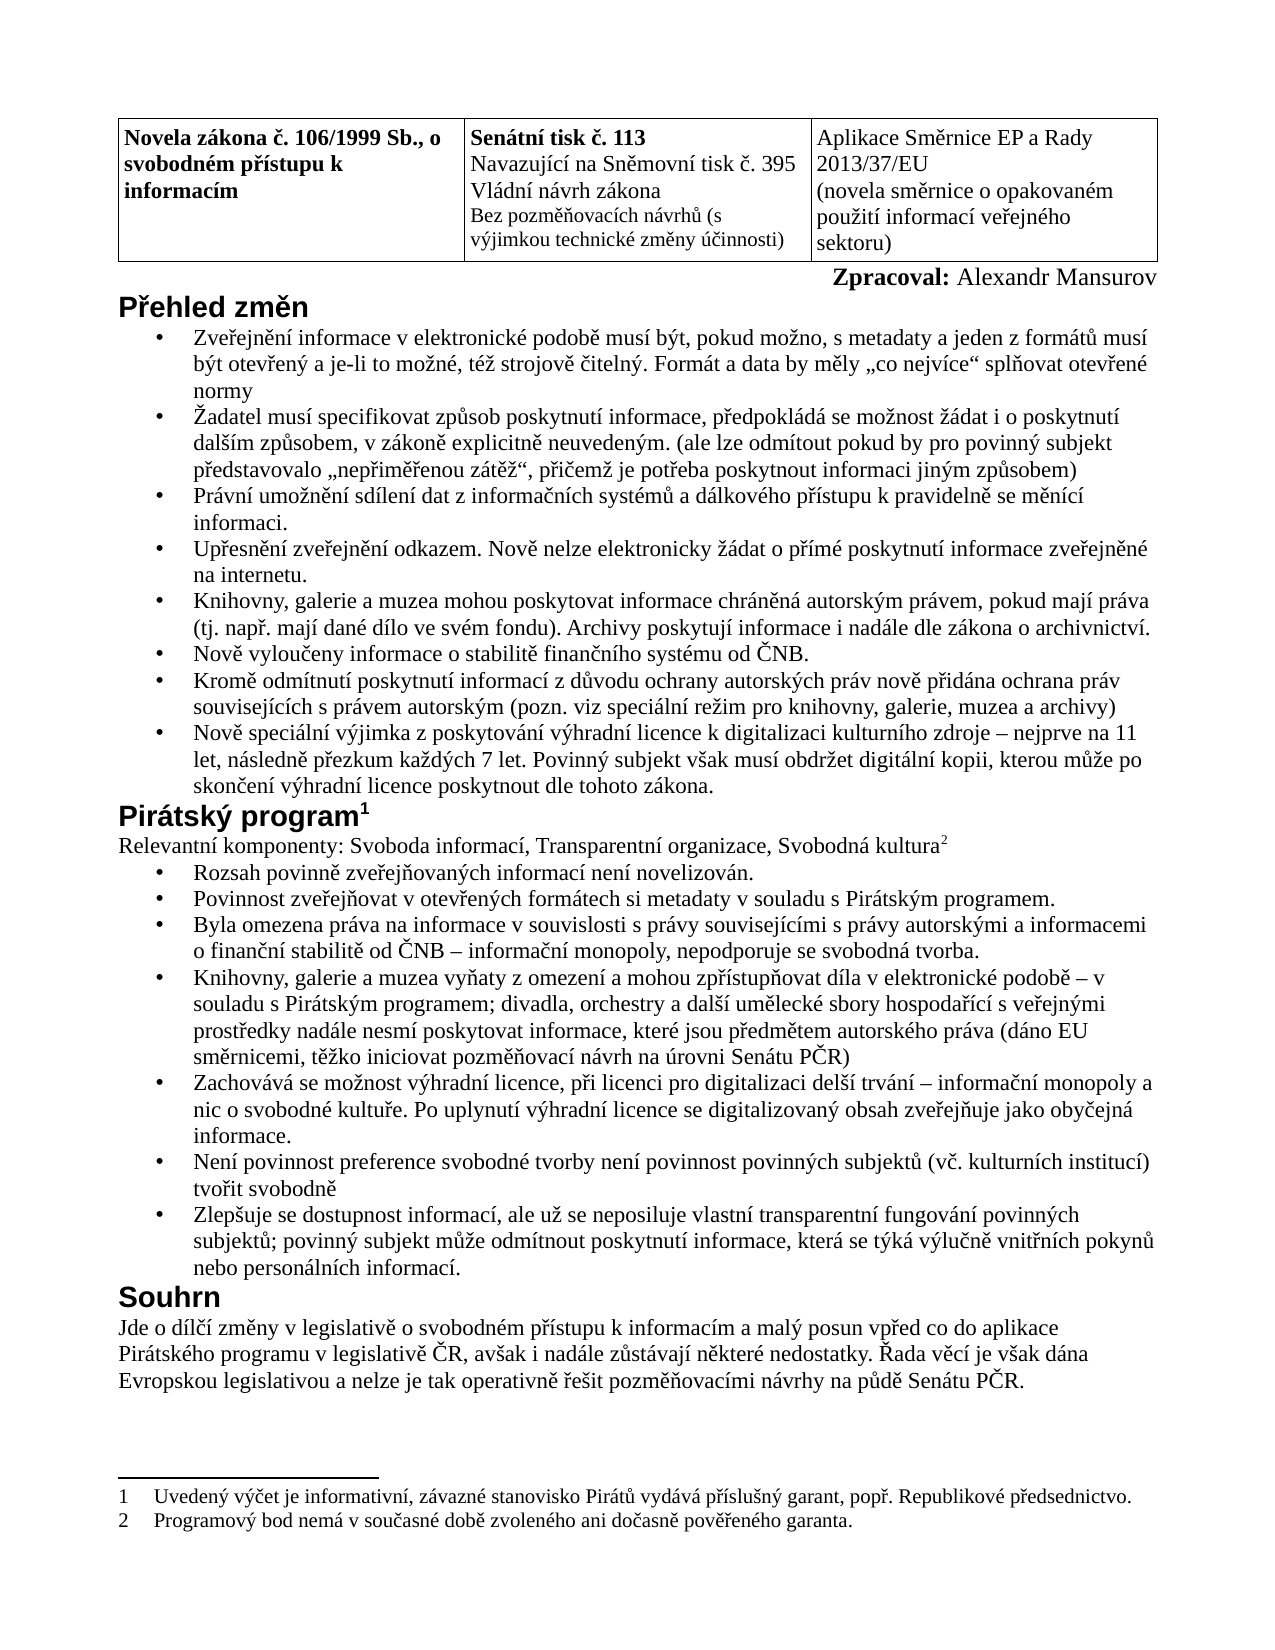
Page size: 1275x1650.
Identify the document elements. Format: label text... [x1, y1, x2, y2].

table_header Novela zákona č. 106/1999 Sb., o svobodném přístupu k informacím [119, 119, 464, 261]
list Knihovny, galerie a muzea vyňaty z omezení a mohou zpřístupňovat díla v elektronické podobě – v souladu s Pirátským programem; divadla, orchestry a další umělecké sbory hospodařící s veřejnými prostředky nadále nesmí poskytovat informace, které jsou předmětem autorského práva (dáno EU směrnicemi, těžko iniciovat pozměňovací návrh na úrovni Senátu PČR) [156, 964, 1157, 1069]
text Uvedený výčet je informativní, závazné stanovisko Pirátů vydává příslušný garant, popř. Republikové předsednictvo. [118, 1484, 1157, 1508]
list Žadatel musí specifikovat způsob poskytnutí informace, předpokládá se možnost žádat i o poskytnutí dalším způsobem, v zákoně explicitně neuvedeným. (ale lze odmítout pokud by pro povinný subjekt představovalo „nepřiměřenou zátěž“, přičemž je potřeba poskytnout informaci jiným způsobem) [156, 403, 1157, 482]
text Jde o dílčí změny v legislativě o svobodném přístupu k informacím a malý posun vpřed co do aplikace Pirátského programu v legislativě ČR, avšak i nadále zůstávají některé nedostatky. Řada věcí je však dána Evropskou legislativou a nelze je tak operativně řešit pozměňovacími návrhy na půdě Senátu PČR. [118, 1314, 1157, 1393]
list Upřesnění zveřejnění odkazem. Nově nelze elektronicky žádat o přímé poskytnutí informace zveřejněné na internetu. [156, 535, 1157, 588]
list Byla omezena práva na informace v souvislosti s právy souvisejícími s právy autorskými a informacemi o finanční stabilitě od ČNB – informační monopoly, nepodporuje se svobodná tvorba. [156, 911, 1157, 964]
subtitle Pirátský program [118, 798, 1157, 832]
list Zveřejnění informace v elektronické podobě musí být, pokud možno, s metadaty a jeden z formátů musí být otevřený a je-li to možné, též strojově čitelný. Formát a data by měly „co nejvíce“ splňovat otevřené normy [156, 324, 1157, 403]
list Zlepšuje se dostupnost informací, ale už se neposiluje vlastní transparentní fungování povinných subjektů; povinný subjekt může odmítnout poskytnutí informace, která se týká výlučně vnitřních pokynů nebo personálních informací. [156, 1201, 1157, 1280]
list Není povinnost preference svobodné tvorby není povinnost povinných subjektů (vč. kulturních institucí) tvořit svobodně [156, 1148, 1157, 1201]
list Rozsah povinně zveřejňovaných informací není novelizován. [156, 858, 1157, 885]
list Nově speciální výjimka z poskytování výhradní licence k digitalizaci kulturního zdroje – nejprve na 11 let, následně přezkum každých 7 let. Povinný subjekt však musí obdržet digitální kopii, kterou může po skončení výhradní licence poskytnout dle tohoto zákona. [156, 719, 1157, 798]
table_header Aplikace Směrnice EP a Rady 2013/37/EU (novela směrnice o opakovaném použití informací veřejného sektoru) [812, 119, 1157, 261]
subtitle Přehled změn [118, 290, 1157, 324]
list Kromě odmítnutí poskytnutí informací z důvodu ochrany autorských práv nově přidána ochrana práv souvisejících s právem autorským (pozn. viz speciální režim pro knihovny, galerie, muzea a archivy) [156, 667, 1157, 719]
list Právní umožnění sdílení dat z informačních systémů a dálkového přístupu k pravidelně se měnící informaci. [156, 482, 1157, 535]
list Zachovává se možnost výhradní licence, při licenci pro digitalizaci delší trvání – informační monopoly a nic o svobodné kultuře. Po uplynutí výhradní licence se digitalizovaný obsah zveřejňuje jako obyčejná informace. [156, 1069, 1157, 1148]
list Povinnost zveřejňovat v otevřených formátech si metadaty v souladu s Pirátským programem. [156, 885, 1157, 911]
table_header Senátní tisk č. 113 Navazující na Sněmovní tisk č. 395 Vládní návrh zákona Bez pozměňovacích návrhů (s výjimkou technické změny účinnosti) [465, 119, 811, 261]
text Relevantní komponenty: Svoboda informací, Transparentní organizace, Svobodná kultura [118, 832, 1157, 858]
list Nově vyloučeny informace o stabilitě finančního systému od ČNB. [156, 640, 1157, 667]
text Zpracoval: Alexandr Mansurov [118, 262, 1157, 290]
text Programový bod nemá v současné době zvoleného ani dočasně pověřeného garanta. [118, 1508, 1157, 1532]
subtitle Souhrn [118, 1280, 1157, 1314]
list Knihovny, galerie a muzea mohou poskytovat informace chráněná autorským právem, pokud mají práva (tj. např. mají dané dílo ve svém fondu). Archivy poskytují informace i nadále dle zákona o archivnictví. [156, 588, 1157, 640]
